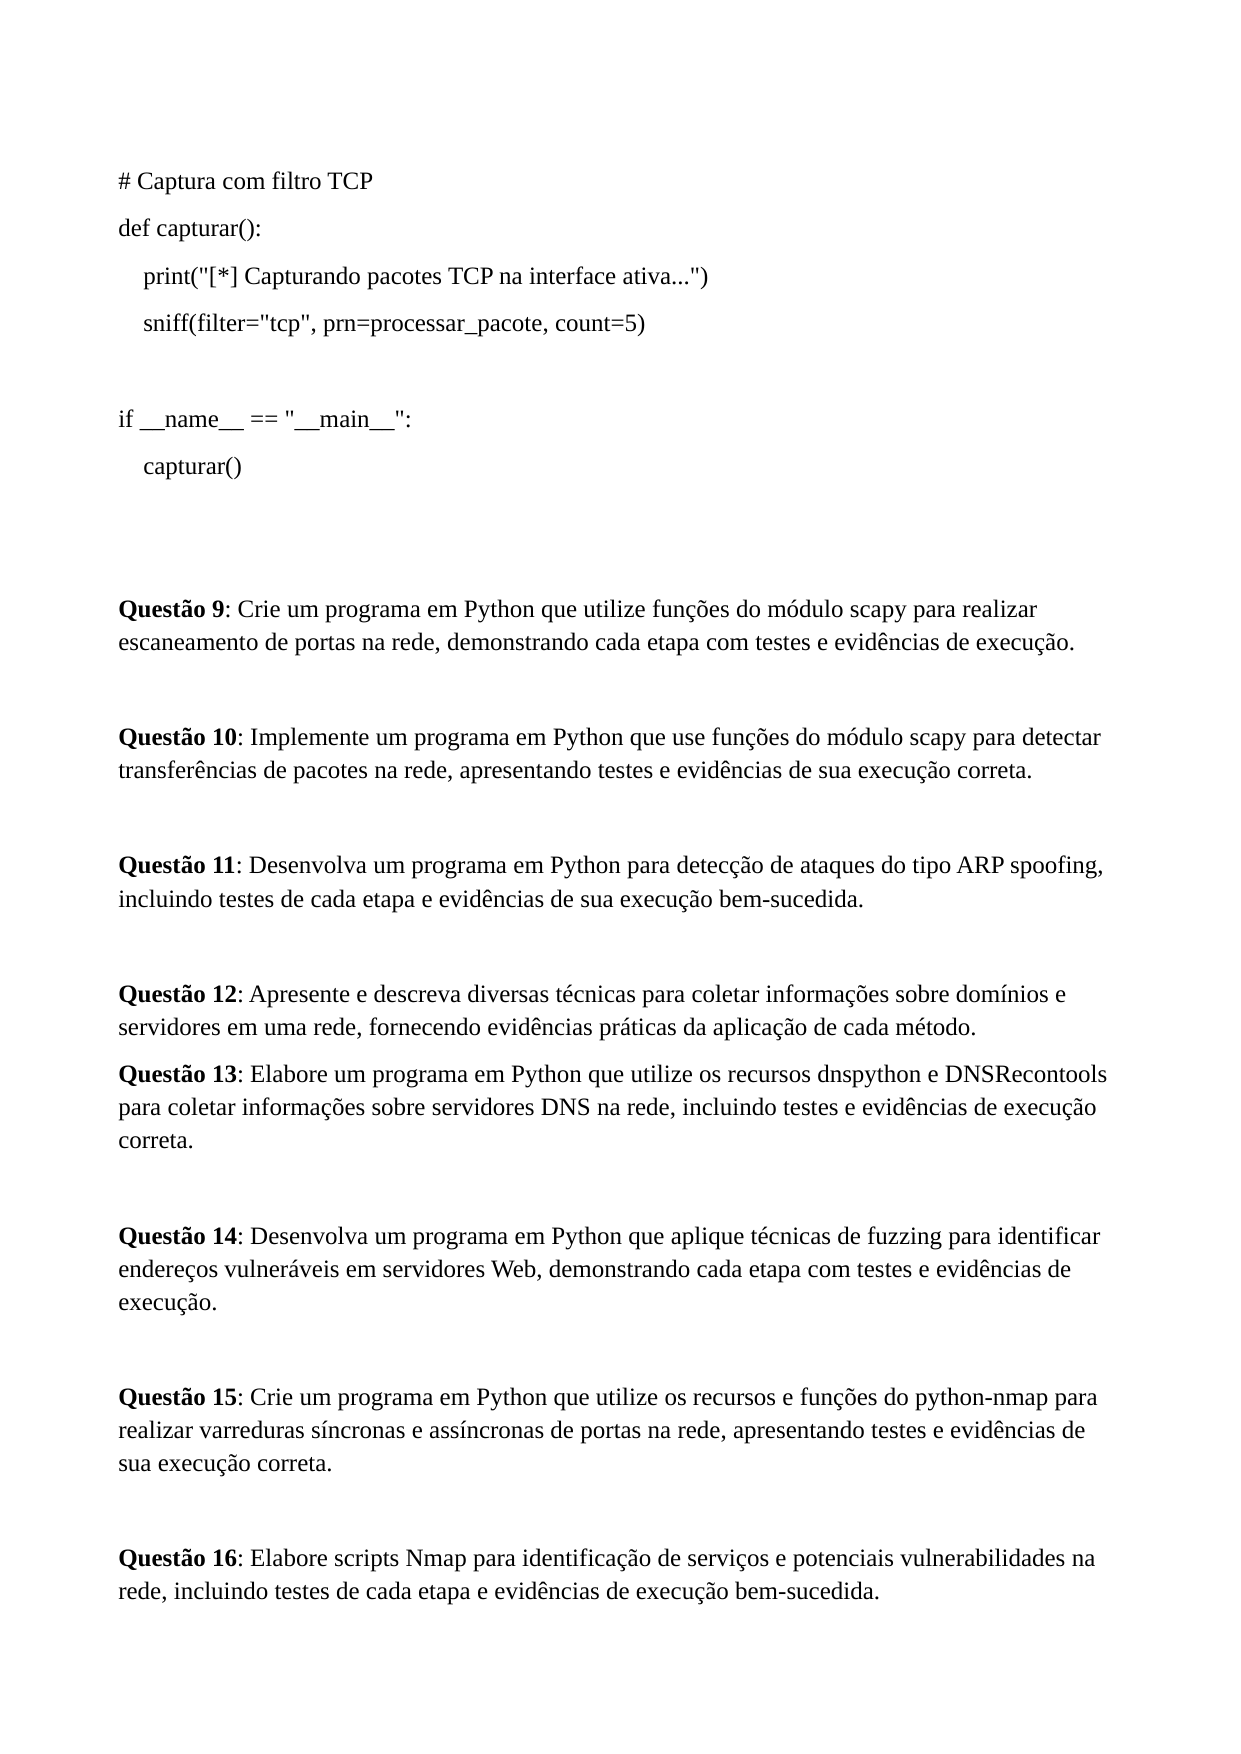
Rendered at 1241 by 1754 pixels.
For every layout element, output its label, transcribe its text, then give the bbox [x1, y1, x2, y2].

text sniff(filter="tcp", prn=processar_pacote, count=5) [118, 308, 1122, 337]
text Questão 12: Apresente e descreva diversas técnicas para coletar informações sobre domínios e servidores em uma rede, fornecendo evidências práticas da aplicação de cada método. [118, 979, 1122, 1041]
text Questão 11: Desenvolva um programa em Python para detecção de ataques do tipo ARP spoofing, incluindo testes de cada etapa e evidências de sua execução bem-sucedida. [118, 851, 1122, 912]
text if __name__ == "__main__": [118, 404, 1122, 432]
text Questão 9: Crie um programa em Python que utilize funções do módulo scapy para realizar escaneamento de portas na rede, demonstrando cada etapa com testes e evidências de execução. [118, 594, 1122, 656]
text print("[*] Capturando pacotes TCP na interface ativa...") [118, 261, 1122, 290]
text Questão 15: Crie um programa em Python que utilize os recursos e funções do python-nmap para realizar varreduras síncronas e assíncronas de portas na rede, apresentando testes e evidências de sua execução correta. [118, 1382, 1122, 1477]
text Questão 10: Implemente um programa em Python que use funções do módulo scapy para detectar transferências de pacotes na rede, apresentando testes e evidências de sua execução correta. [118, 722, 1122, 784]
text # Captura com filtro TCP [118, 166, 1122, 194]
text Questão 14: Desenvolva um programa em Python que aplique técnicas de fuzzing para identificar endereços vulneráveis em servidores Web, demonstrando cada etapa com testes e evidências de execução. [118, 1221, 1122, 1316]
text Questão 13: Elabore um programa em Python que utilize os recursos dnspython e DNSRecontools para coletar informações sobre servidores DNS na rede, incluindo testes e evidências de execução correta. [118, 1059, 1122, 1154]
text def capturar(): [118, 213, 1122, 242]
text capturar() [118, 451, 1122, 480]
text Questão 16: Elabore scripts Nmap para identificação de serviços e potenciais vulnerabilidades na rede, incluindo testes de cada etapa e evidências de execução bem-sucedida. [118, 1543, 1122, 1605]
